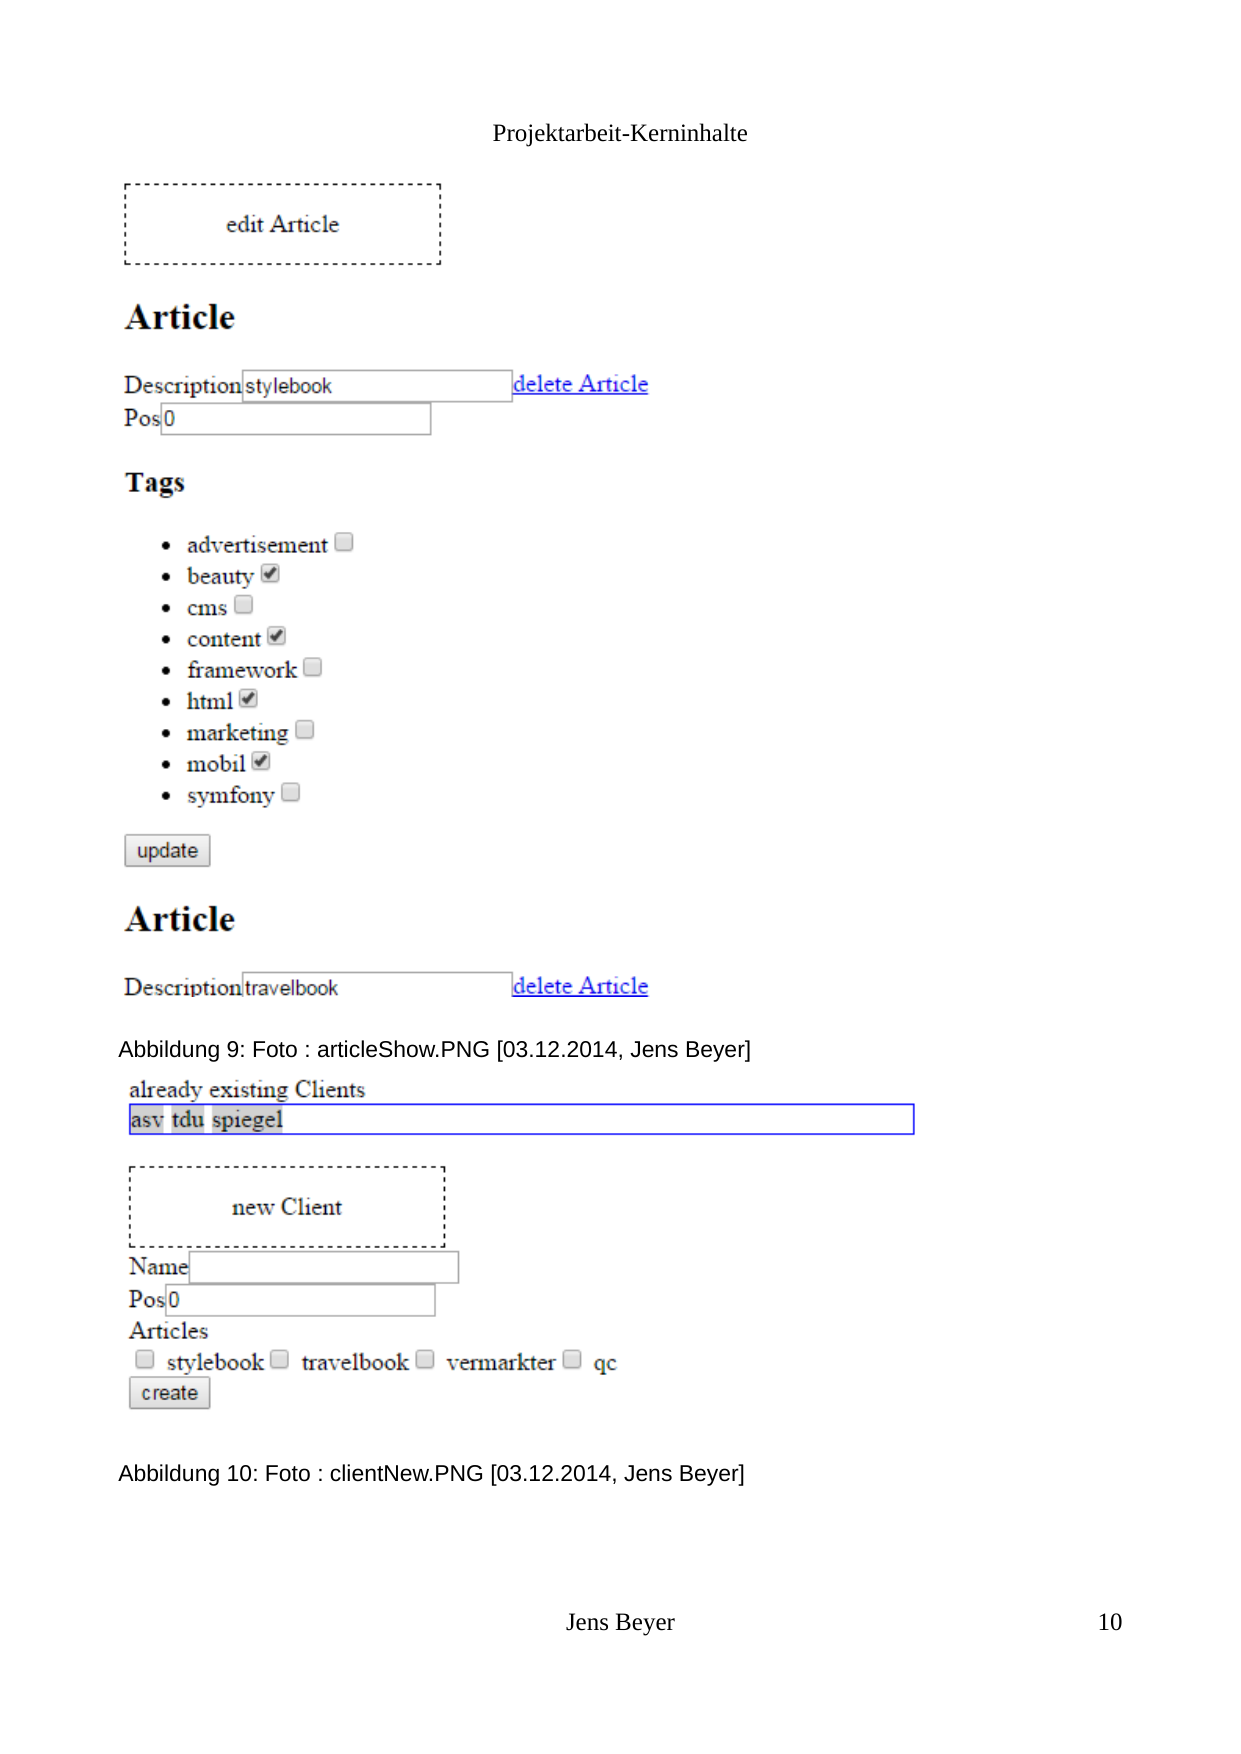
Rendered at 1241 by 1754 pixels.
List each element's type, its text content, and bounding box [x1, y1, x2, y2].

text Abbildung 10: Foto : clientNew.PNG [03.12.2014, Jens Beyer] [118, 1460, 1122, 1487]
picture [120, 176, 717, 997]
text Abbildung 9: Foto : articleShow.PNG [03.12.2014, Jens Beyer] [118, 1036, 1122, 1062]
picture [121, 1074, 929, 1422]
